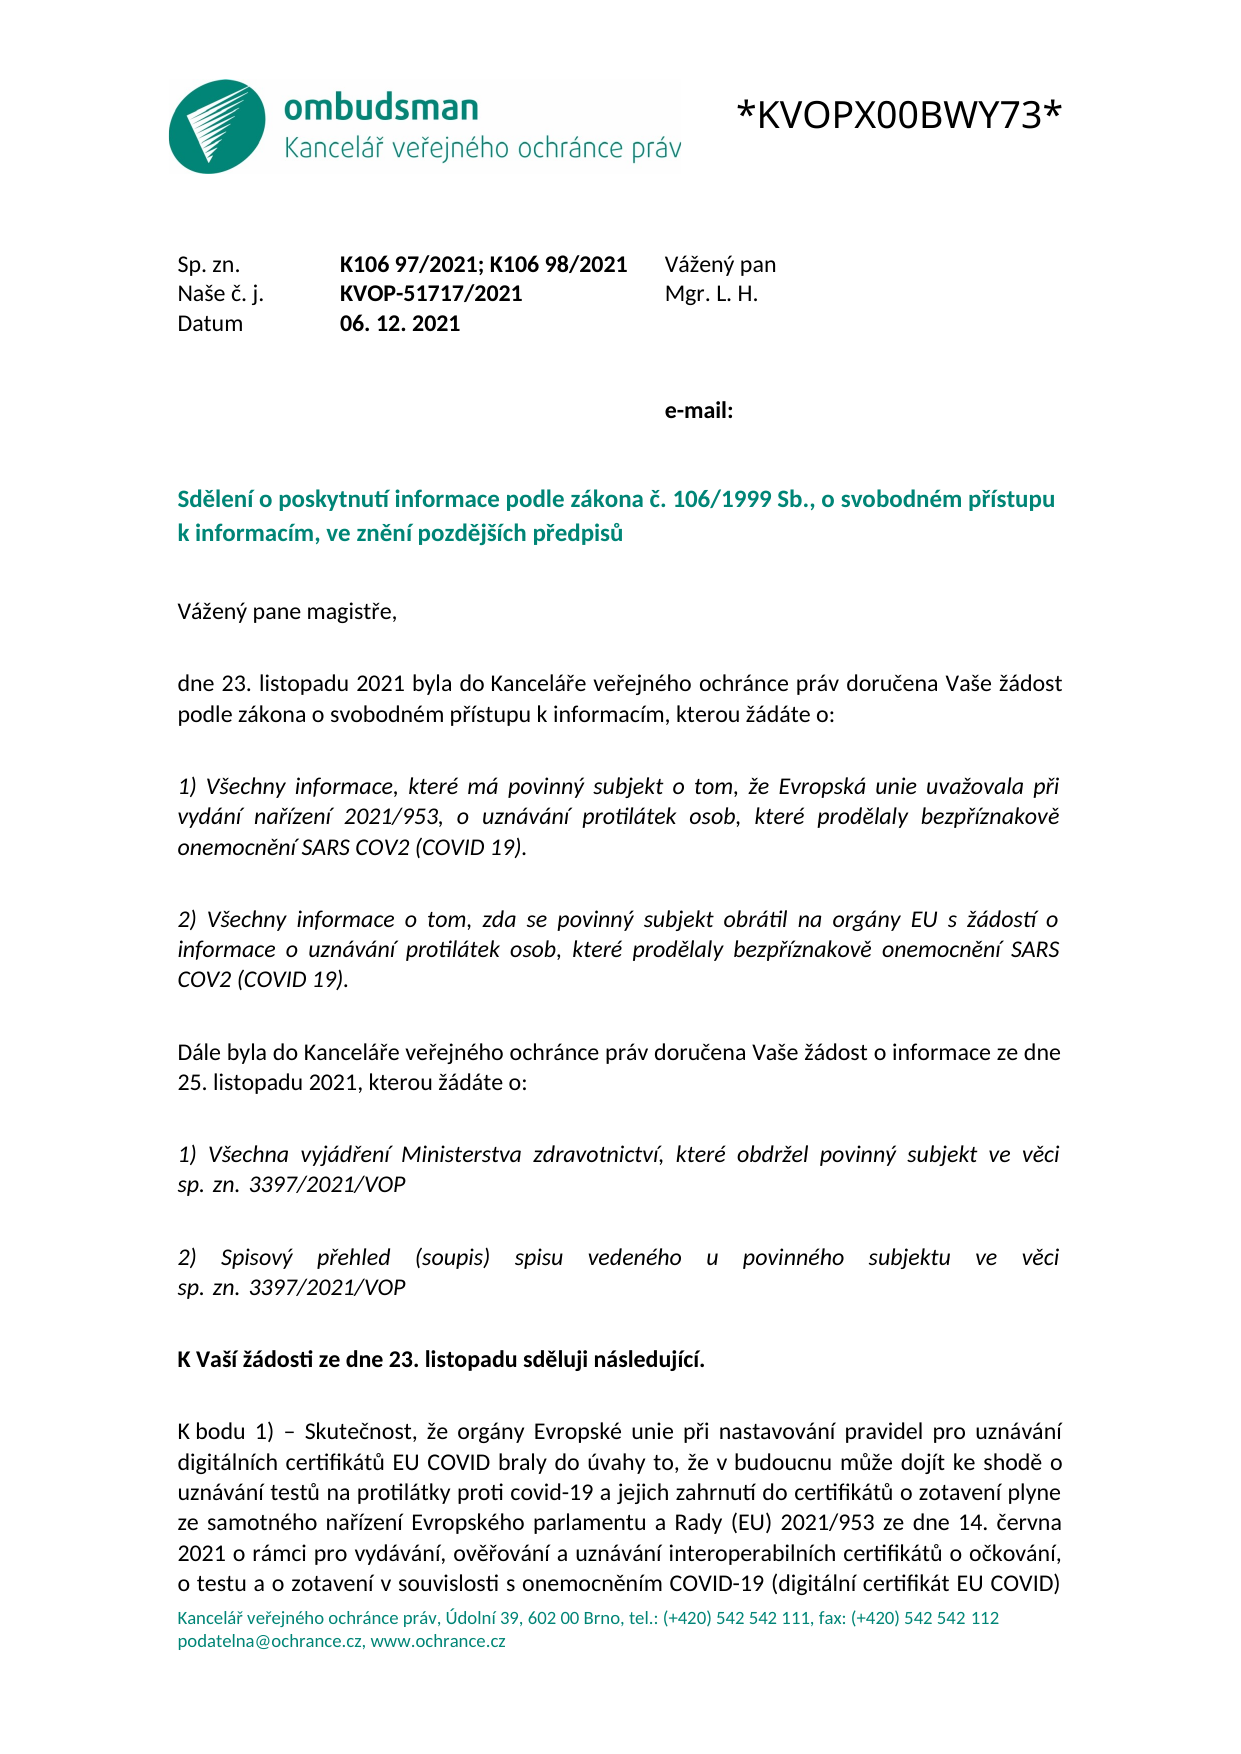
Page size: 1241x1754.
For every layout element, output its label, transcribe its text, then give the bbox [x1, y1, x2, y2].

text Dále byla do Kanceláře veřejného ochránce práv doručena Vaše žádost o informace ze dne 25. listopadu 2021, kterou žádáte o: [177, 1037, 1063, 1096]
text Vážený pane magistře, [177, 596, 1063, 626]
text 1) Všechna vyjádření Ministerstva zdravotnictví, které obdržel povinný subjekt ve věci sp. zn. 3397/2021/VOP [177, 1139, 1063, 1199]
text K bodu 1) – Skutečnost, že orgány Evropské unie při nastavování pravidel pro uznávání digitálních certifikátů EU COVID braly do úvahy to, že v budoucnu může dojít ke shodě o uznávání testů na protilátky proti covid-19 a jejich zahrnutí do certifikátů o zotavení plyne ze samotného nařízení Evropského parlamentu a Rady (EU) 2021/953 ze dne 14. června 2021 o rámci pro vydávání, ověřování a uznávání interoperabilních certifikátů o očkování, o testu a o zotavení v souvislosti s onemocněním COVID-19 (digitální certifikát EU COVID) [177, 1416, 1063, 1598]
text K Vaší žádosti ze dne 23. listopadu sděluji následující. [177, 1344, 1063, 1373]
table_header Sp. zn. Naše č. j. Datum [177, 191, 340, 483]
table_header K106 97/2021; K106 98/2021 KVOP-51717/2021 06. 12. 2021 [340, 191, 664, 483]
text 2) Spisový přehled (soupis) spisu vedeného u povinného subjektu ve věci sp. zn. 3397/2021/VOP [177, 1242, 1063, 1301]
text dne 23. listopadu 2021 byla do Kanceláře veřejného ochránce práv doručena Vaše žádost podle zákona o svobodném přístupu k informacím, kterou žádáte o: [177, 668, 1063, 728]
text 1) Všechny informace, které má povinný subjekt o tom, že Evropská unie uvažovala při vydání nařízení 2021/953, o uznávání protilátek osob, které prodělaly bezpříznakově onemocnění SARS COV2 (COVID 19). [177, 771, 1063, 861]
text 2) Všechny informace o tom, zda se povinný subjekt obrátil na orgány EU s žádostí o informace o uznávání protilátek osob, které prodělaly bezpříznakově onemocnění SARS COV2 (COVID 19). [177, 904, 1063, 994]
subtitle Sdělení o poskytnutí informace podle zákona č. 106/1999 Sb., o svobodném přístupu k informacím, ve znění pozdějších předpisů [177, 483, 1063, 547]
table_header Vážený pan Mgr. L. H. e-mail: [665, 191, 1085, 483]
